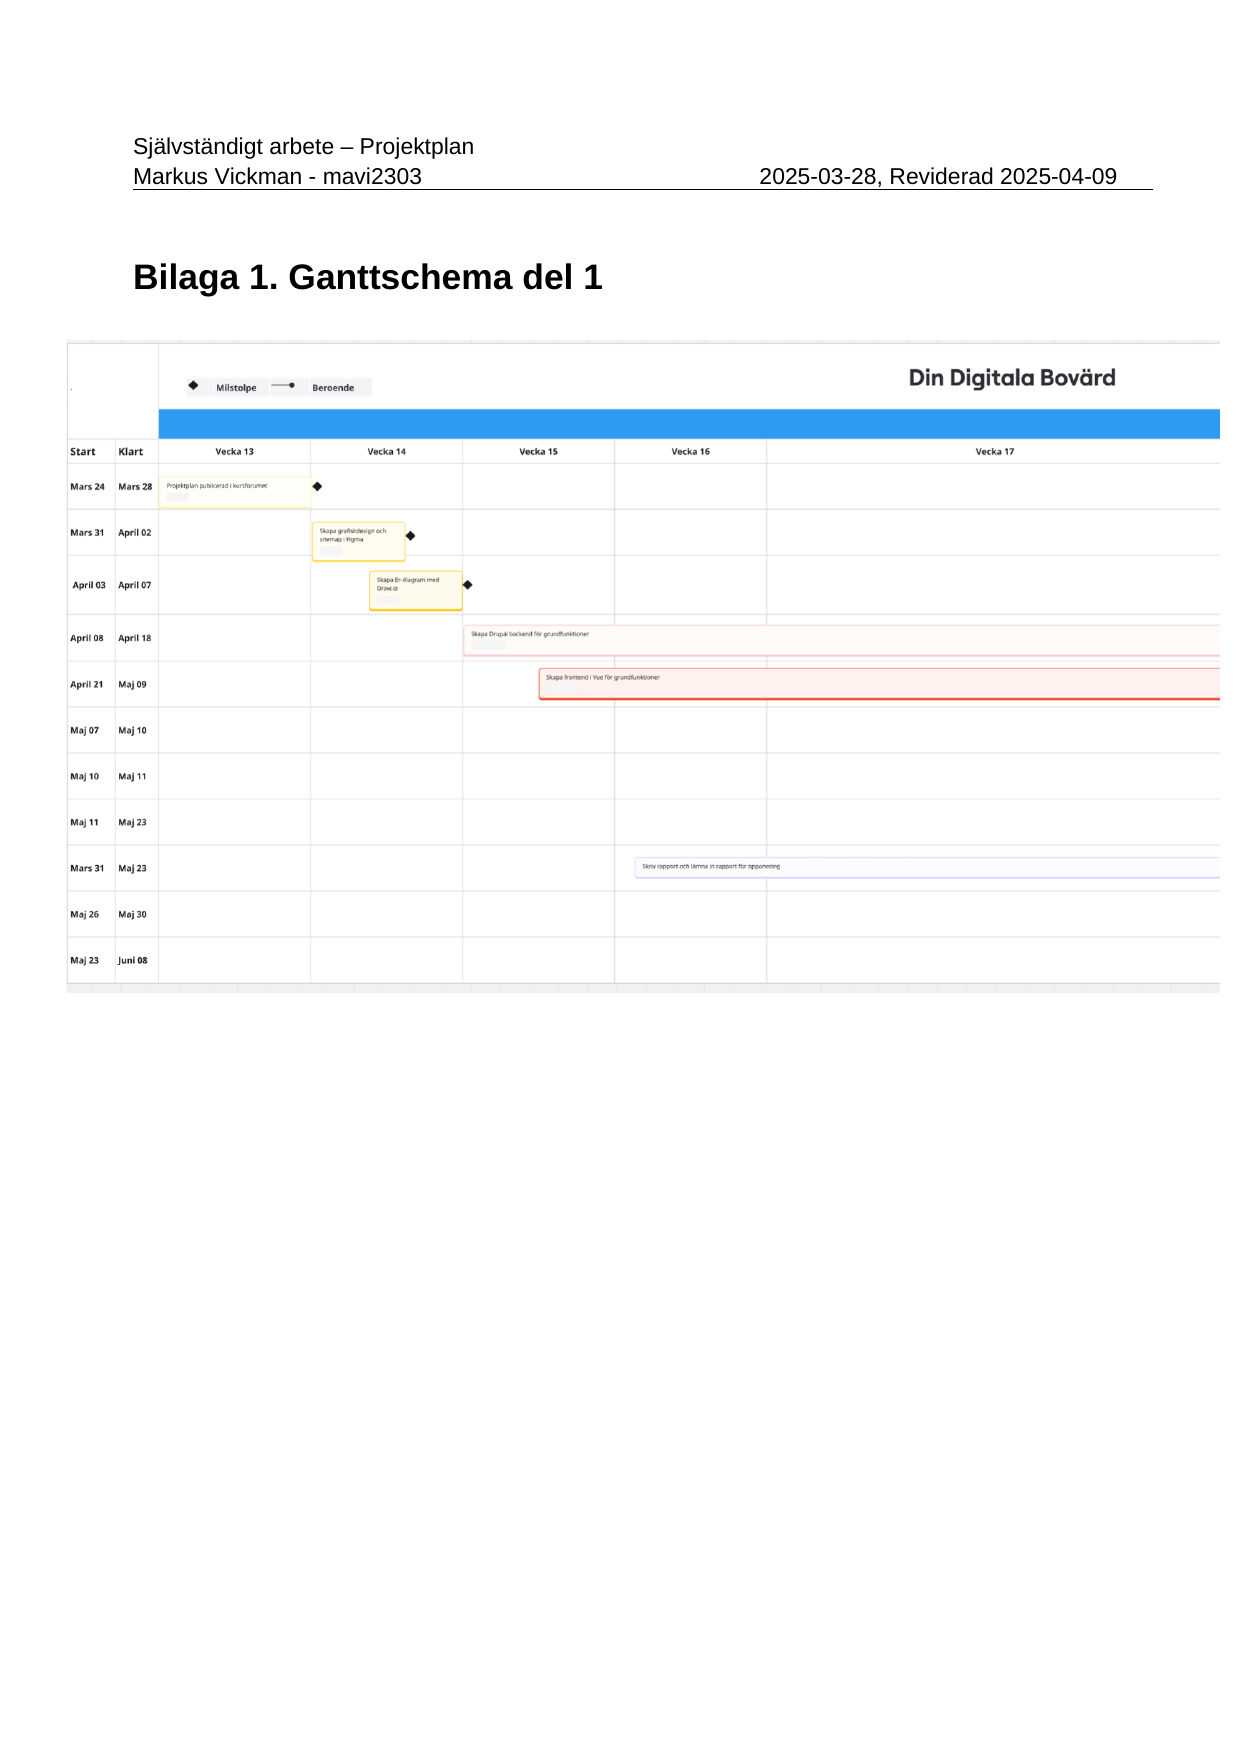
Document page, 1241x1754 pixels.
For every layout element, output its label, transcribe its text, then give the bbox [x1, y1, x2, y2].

subtitle Bilaga 1. Ganttschema del 1 [133, 256, 1153, 297]
picture [66, 340, 1220, 993]
